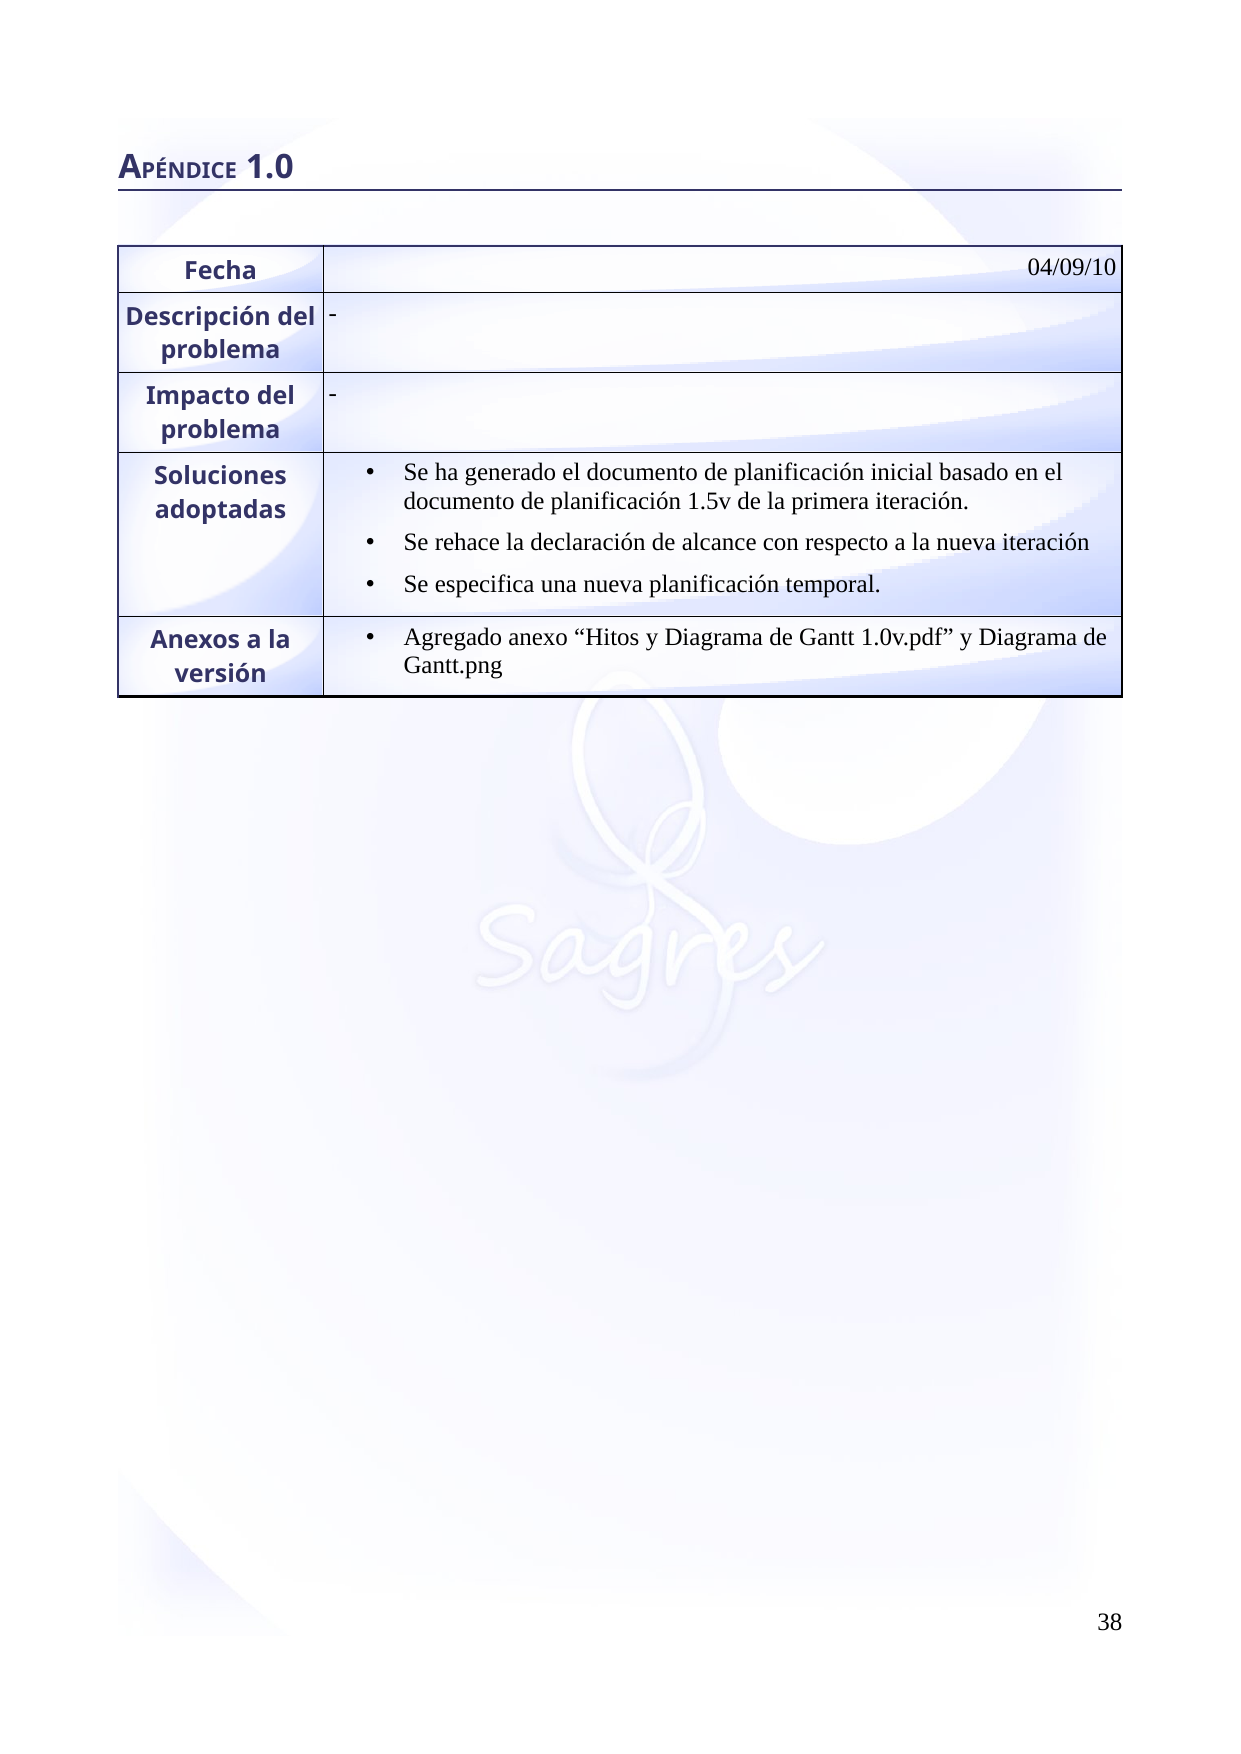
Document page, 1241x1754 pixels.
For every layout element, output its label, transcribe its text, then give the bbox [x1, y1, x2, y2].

table_cell - [324, 373, 1121, 452]
table_header Fecha [119, 247, 323, 292]
table_cell Anexos a la versión [119, 617, 323, 695]
table_cell Se ha generado el documento de planificación inicial basado en el documento de planificación 1.5v de la primera iteración. Se rehace la declaración de alcance con respecto a la nueva iteración Se especifica una nueva planificación temporal. [324, 453, 1121, 616]
table_cell Impacto del problema [119, 373, 323, 452]
picture [118, 118, 1122, 143]
table_cell - [324, 293, 1121, 372]
table_header 09/04/10 [324, 247, 1121, 292]
table_cell Soluciones adoptadas [119, 453, 323, 616]
table_cell Agregado anexo “Hitos y Diagrama de Gantt 1.0v.pdf” y Diagrama de Gantt.png [324, 617, 1121, 695]
picture [118, 191, 1122, 245]
table_cell Descripción del problema [119, 293, 323, 372]
subtitle Apéndice 1.0 [118, 143, 1122, 189]
picture [118, 698, 1122, 1636]
